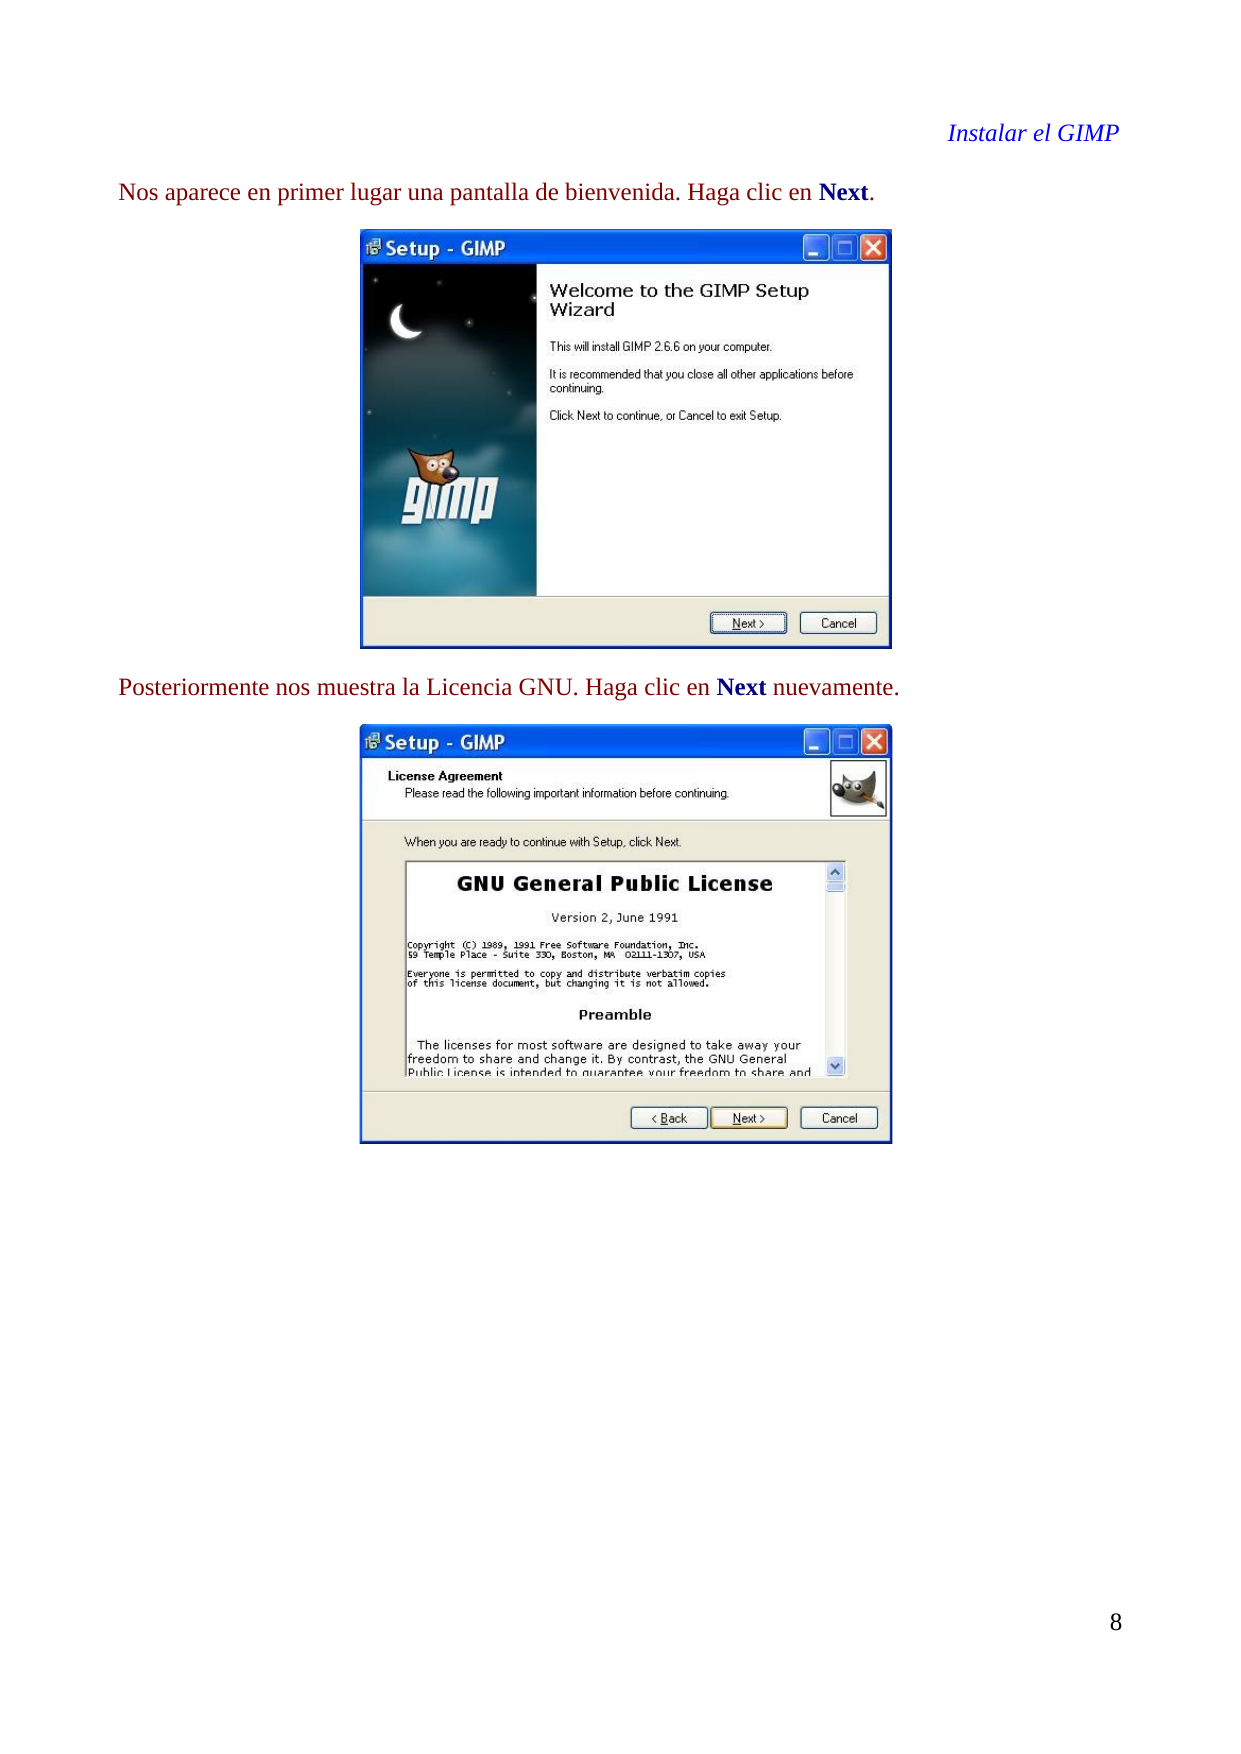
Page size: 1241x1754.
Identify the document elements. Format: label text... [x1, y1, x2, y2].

text Nos aparece en primer lugar una pantalla de bienvenida. Haga clic en Next. [118, 177, 1122, 206]
picture [359, 724, 893, 1144]
text Posteriormente nos muestra la Licencia GNU. Haga clic en Next nuevamente. [118, 672, 1122, 701]
picture [360, 229, 892, 649]
